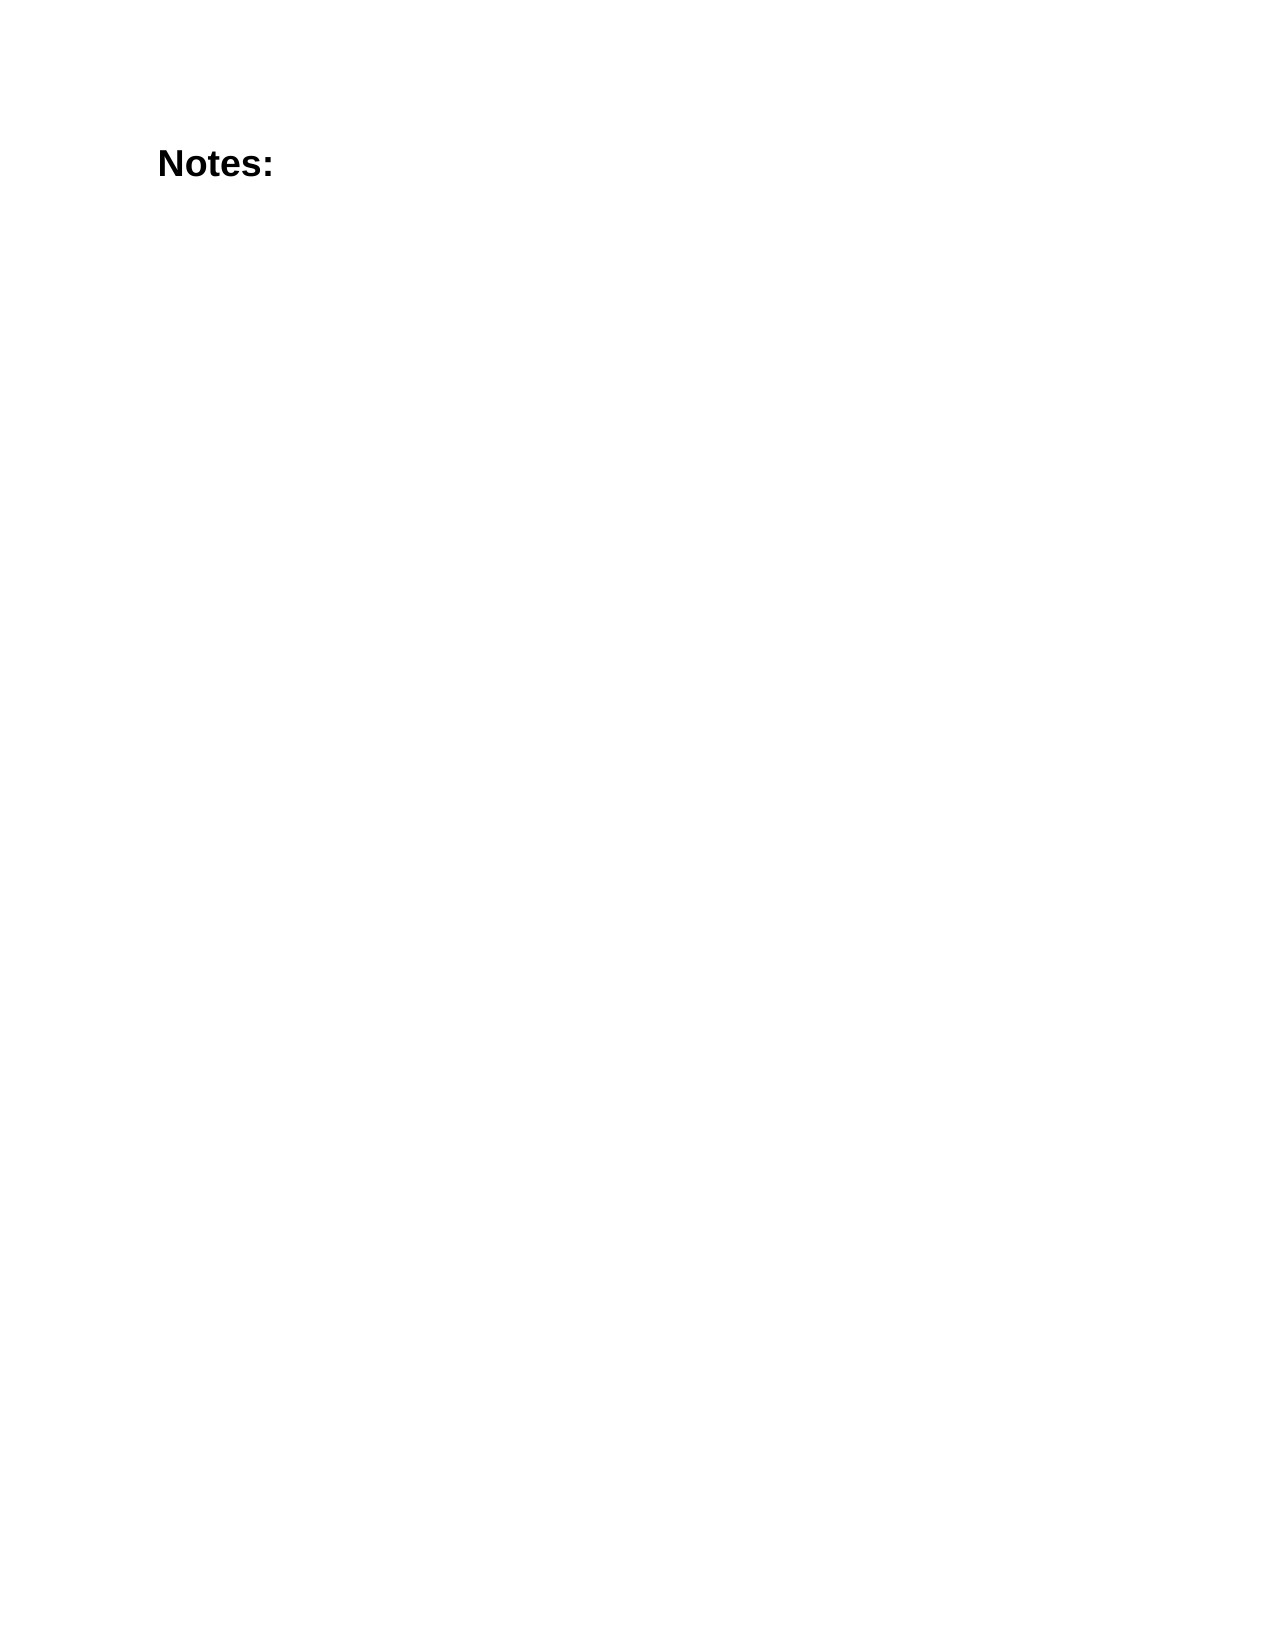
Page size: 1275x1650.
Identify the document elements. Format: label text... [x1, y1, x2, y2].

text Notes: [157, 141, 1181, 184]
